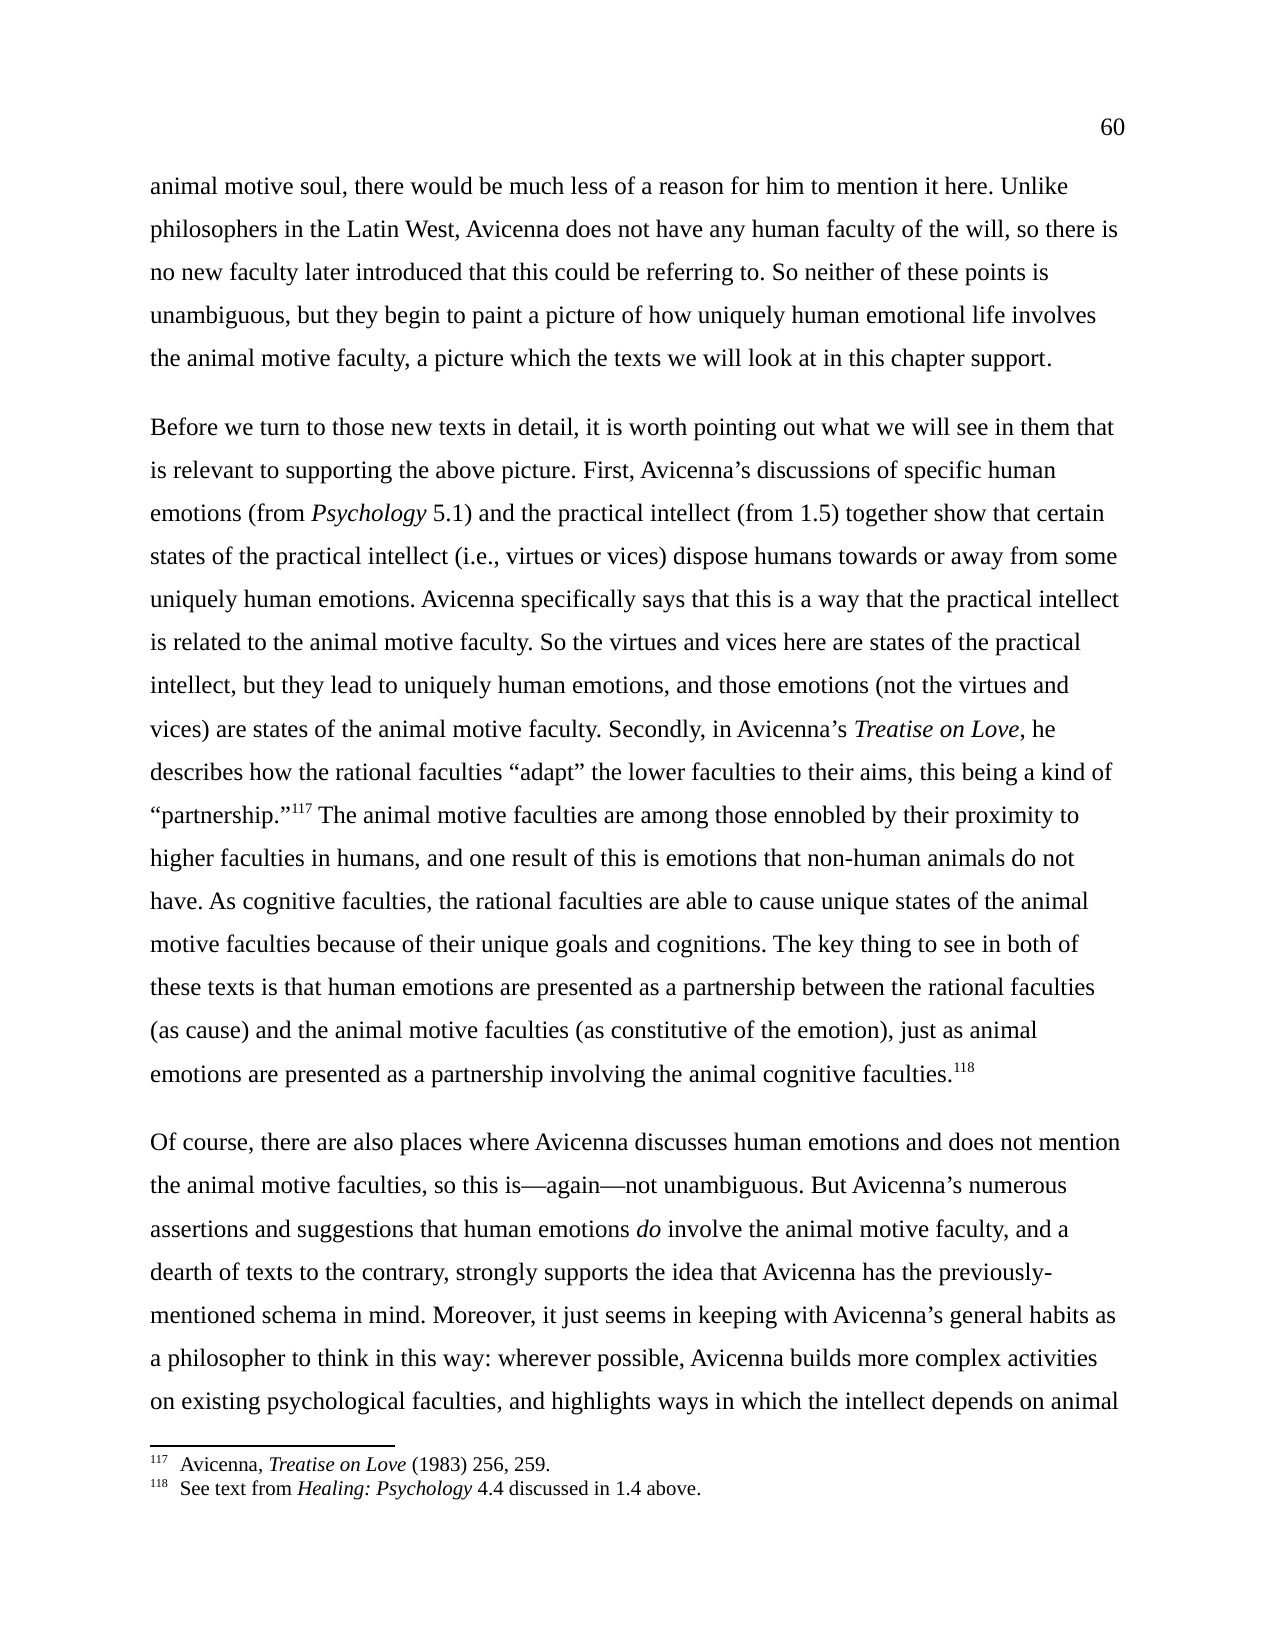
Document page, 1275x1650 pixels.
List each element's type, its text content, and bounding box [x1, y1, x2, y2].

text See text from Healing: Psychology 4.4 discussed in 1.4 above. [150, 1476, 1125, 1500]
text animal motive soul, there would be much less of a reason for him to mention it here. Unlike philosophers in the Latin West, Avicenna does not have any human faculty of the will, so there is no new faculty later introduced that this could be referring to. So neither of these points is unambiguous, but they begin to paint a picture of how uniquely human emotional life involves the animal motive faculty, a picture which the texts we will look at in this chapter support. [150, 171, 1125, 372]
text Before we turn to those new texts in detail, it is worth pointing out what we will see in them that is relevant to supporting the above picture. First, Avicenna’s discussions of specific human emotions (from Psychology 5.1) and the practical intellect (from 1.5) together show that certain states of the practical intellect (i.e., virtues or vices) dispose humans towards or away from some uniquely human emotions. Avicenna specifically says that this is a way that the practical intellect is related to the animal motive faculty. So the virtues and vices here are states of the practical intellect, but they lead to uniquely human emotions, and those emotions (not the virtues and vices) are states of the animal motive faculty. Secondly, in Avicenna’s Treatise on Love, he describes how the rational faculties “adapt” the lower faculties to their aims, this being a kind of “partnership.” The animal motive faculties are among those ennobled by their proximity to higher faculties in humans, and one result of this is emotions that non-human animals do not have. As cognitive faculties, the rational faculties are able to cause unique states of the animal motive faculties because of their unique goals and cognitions. The key thing to see in both of these texts is that human emotions are presented as a partnership between the rational faculties (as cause) and the animal motive faculties (as constitutive of the emotion), just as animal emotions are presented as a partnership involving the animal cognitive faculties. [150, 412, 1125, 1087]
text Avicenna, Treatise on Love (1983) 256, 259. [150, 1452, 1125, 1476]
text Of course, there are also places where Avicenna discusses human emotions and does not mention the animal motive faculties, so this is—again—not unambiguous. But Avicenna’s numerous assertions and suggestions that human emotions do involve the animal motive faculty, and a dearth of texts to the contrary, strongly supports the idea that Avicenna has the previously-mentioned schema in mind. Moreover, it just seems in keeping with Avicenna’s general habits as a philosopher to think in this way: wherever possible, Avicenna builds more complex activities on existing psychological faculties, and highlights ways in which the intellect depends on animal faculties. There is ample evidence that some distinctly human cognitive capacities engage the internal senses, and the schema being described here would just be a parallel to that on the motive side of the soul. [150, 1127, 1125, 1415]
